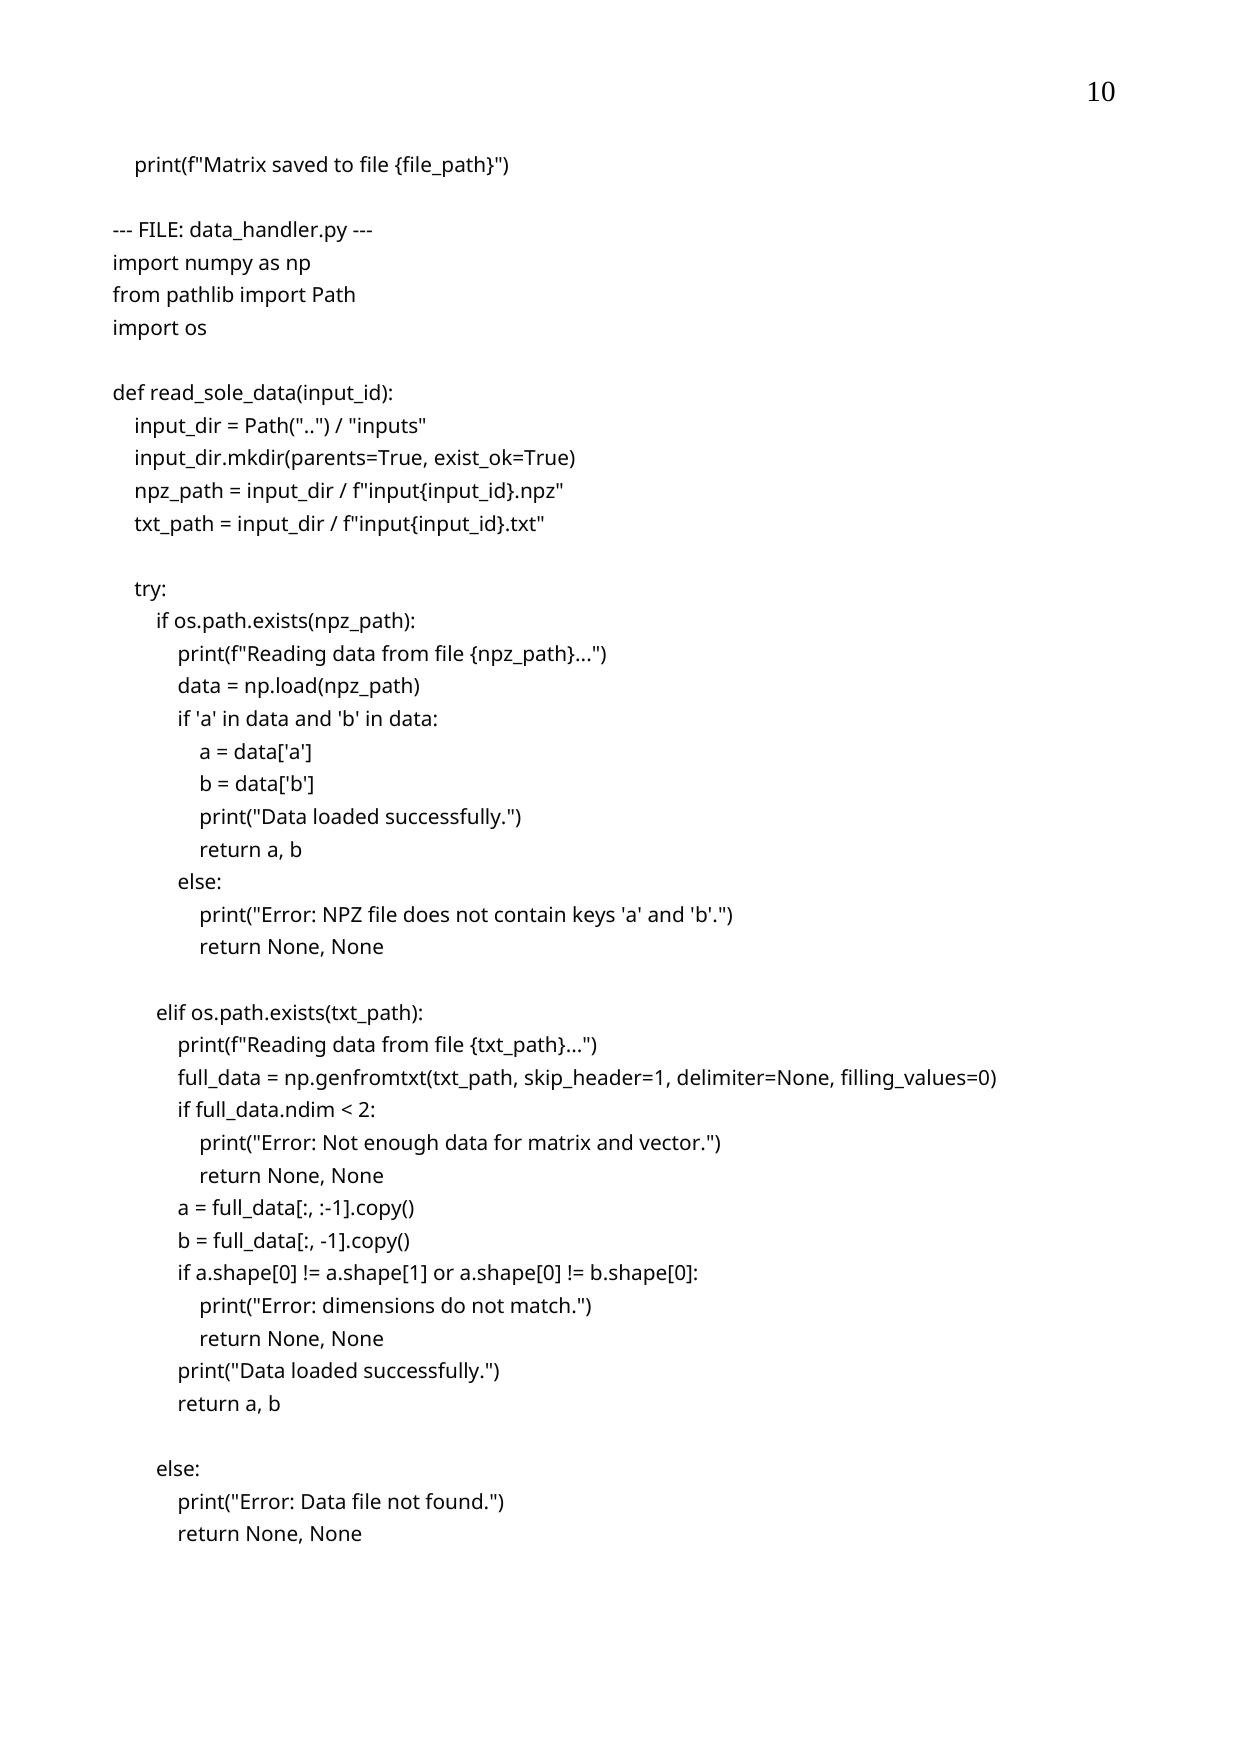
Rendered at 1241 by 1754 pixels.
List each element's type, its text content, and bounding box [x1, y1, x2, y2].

text print(f"Matrix saved to file {file_path}") --- FILE: data_handler.py --- import numpy as np from pathlib import Path import os def read_sole_data(input_id): input_dir = Path("..") / "inputs" input_dir.mkdir(parents=True, exist_ok=True) npz_path = input_dir / f"input{input_id}.npz" txt_path = input_dir / f"input{input_id}.txt" try: if os.path.exists(npz_path): print(f"Reading data from file {npz_path}...") data = np.load(npz_path) if 'a' in data and 'b' in data: a = data['a'] b = data['b'] print("Data loaded successfully.") return a, b else: print("Error: NPZ file does not contain keys 'a' and 'b'.") return None, None elif os.path.exists(txt_path): print(f"Reading data from file {txt_path}...") full_data = np.genfromtxt(txt_path, skip_header=1, delimiter=None, filling_values=0) if full_data.ndim < 2: print("Error: Not enough data for matrix and vector.") return None, None a = full_data[:, :-1].copy() b = full_data[:, -1].copy() if a.shape[0] != a.shape[1] or a.shape[0] != b.shape[0]: print("Error: dimensions do not match.") return None, None print("Data loaded successfully.") return a, b else: print("Error: Data file not found.") return None, None [112, 150, 1128, 1580]
